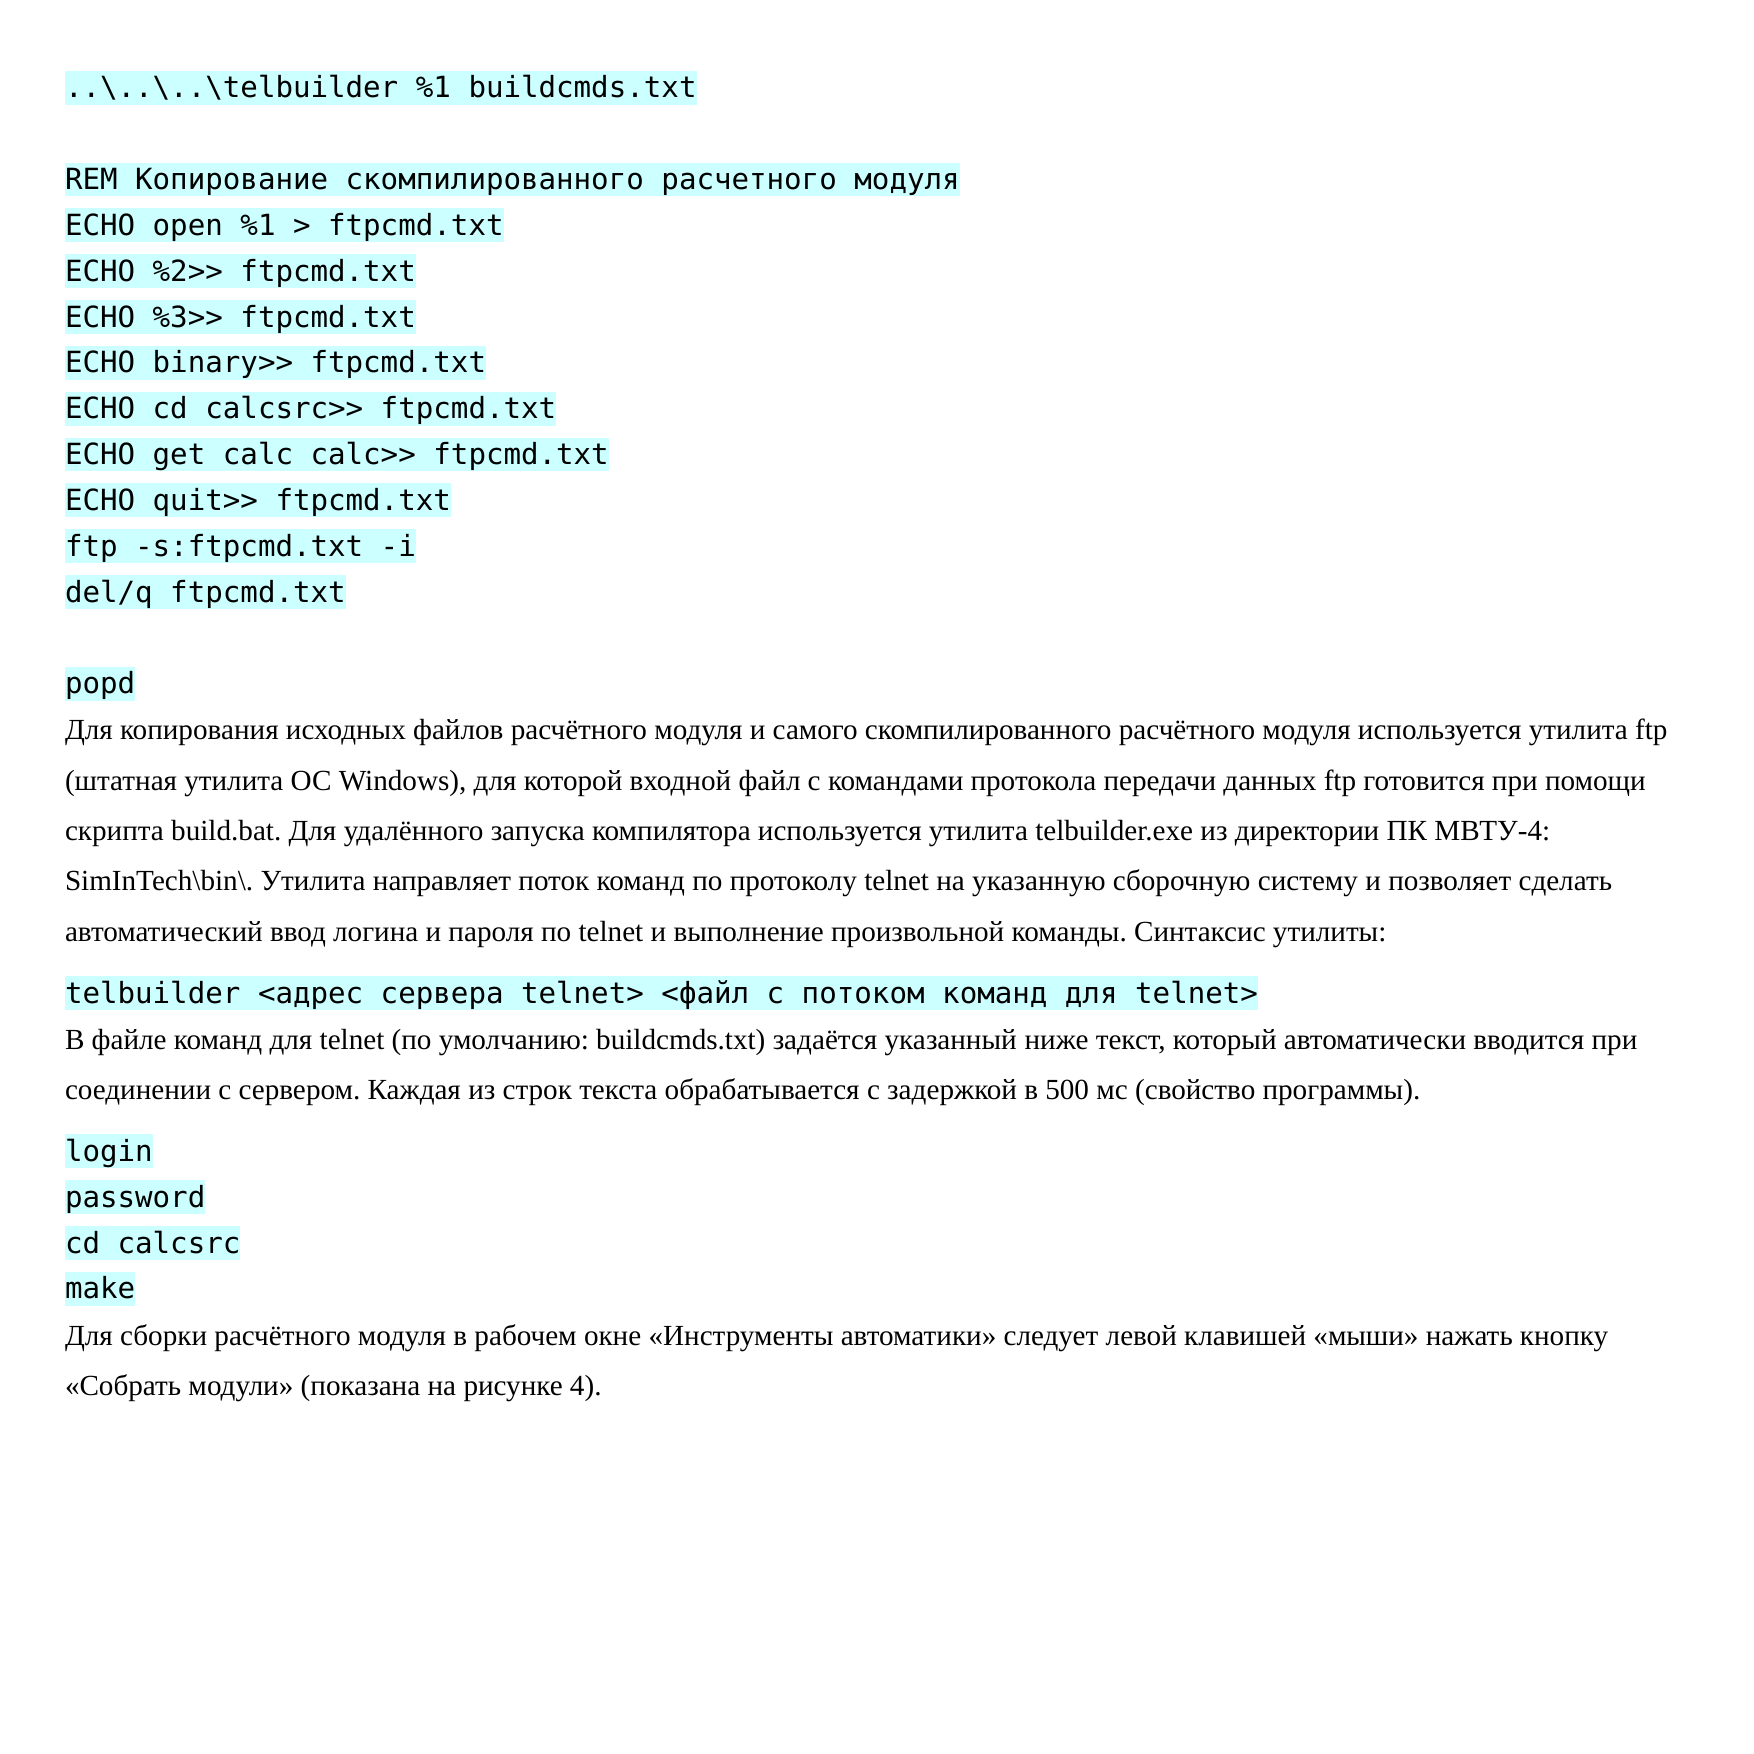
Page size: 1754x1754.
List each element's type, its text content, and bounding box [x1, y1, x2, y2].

table_cell ..\..\..\telbuilder %1 buildcmds.txt REM Копирование скомпилированного расчетного модуля ECHO open %1 > ftpcmd.txt ECHO %2>> ftpcmd.txt ECHO %3>> ftpcmd.txt ECHO binary>> ftpcmd.txt ECHO cd calcsrc>> ftpcmd.txt ECHO get calc calc>> ftpcmd.txt ECHO quit>> ftpcmd.txt ftp -s:ftpcmd.txt -i del/q ftpcmd.txt popd Для копирования исходных файлов расчётного модуля и самого скомпилированного расчётного модуля используется утилита ftp (штатная утилита ОС Windows), для которой входной файл с командами протокола передачи данных ftp готовится при помощи скрипта build.bat. Для удалённого запуска компилятора используется утилита telbuilder.exe из директории ПК МВТУ-4: SimInTech\bin\. Утилита направляет поток команд по протоколу telnet на указанную сборочную систему и позволяет сделать автоматический ввод логина и пароля по telnet и выполнение произвольной команды. Синтаксис утилиты: telbuilder <адрес сервера telnet> <файл с потоком команд для telnet> В файле команд для telnet (по умолчанию: buildcmds.txt) задаётся указанный ниже текст, который автоматически вводится при соединении с сервером. Каждая из строк текста обрабатывается с задержкой в 500 мс (свойство программы). login password cd calcsrc make Для сборки расчётного модуля в рабочем окне «Инструменты автоматики» следует левой клавишей «мыши» нажать кнопку «Собрать модули» (показана на рисунке 4). [59, 59, 1695, 1413]
